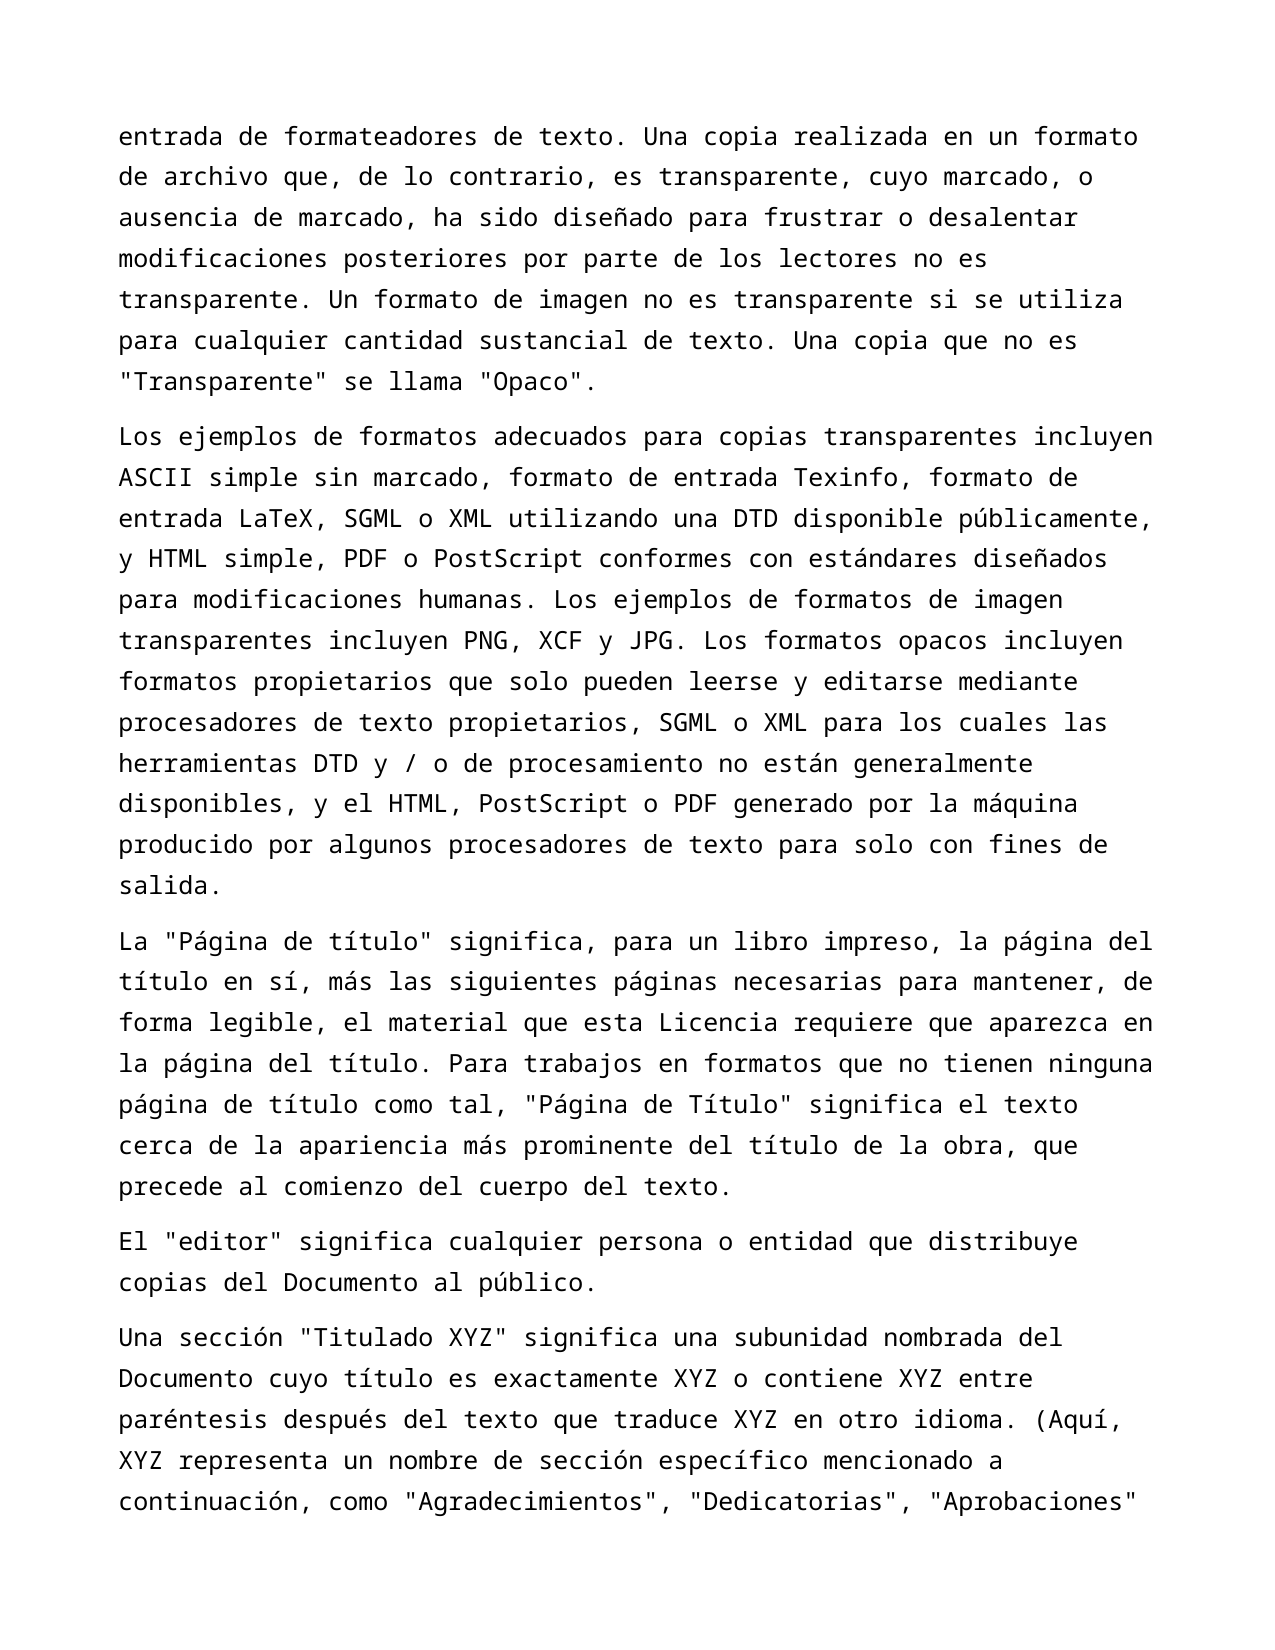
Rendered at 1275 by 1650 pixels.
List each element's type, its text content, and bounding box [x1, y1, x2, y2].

text Los ejemplos de formatos adecuados para copias transparentes incluyen ASCII simple sin marcado, formato de entrada Texinfo, formato de entrada LaTeX, SGML o XML utilizando una DTD disponible públicamente, y HTML simple, PDF o PostScript conformes con estándares diseñados para modificaciones humanas. Los ejemplos de formatos de imagen transparentes incluyen PNG, XCF y JPG. Los formatos opacos incluyen formatos propietarios que solo pueden leerse y editarse mediante procesadores de texto propietarios, SGML o XML para los cuales las herramientas DTD y / o de procesamiento no están generalmente disponibles, y el HTML, PostScript o PDF generado por la máquina producido por algunos procesadores de texto para solo con fines de salida. [118, 418, 1157, 902]
text El "editor" significa cualquier persona o entidad que distribuye copias del Documento al público. [118, 1223, 1157, 1298]
text entrada de formateadores de texto. Una copia realizada en un formato de archivo que, de lo contrario, es transparente, cuyo marcado, o ausencia de marcado, ha sido diseñado para frustrar o desalentar modificaciones posteriores por parte de los lectores no es transparente. Un formato de imagen no es transparente si se utiliza para cualquier cantidad sustancial de texto. Una copia que no es "Transparente" se llama "Opaco". [118, 118, 1157, 397]
text La "Página de título" significa, para un libro impreso, la página del título en sí, más las siguientes páginas necesarias para mantener, de forma legible, el material que esta Licencia requiere que aparezca en la página del título. Para trabajos en formatos que no tienen ninguna página de título como tal, "Página de Título" significa el texto cerca de la apariencia más prominente del título de la obra, que precede al comienzo del cuerpo del texto. [118, 923, 1157, 1202]
text Una sección "Titulado XYZ" significa una subunidad nombrada del Documento cuyo título es exactamente XYZ o contiene XYZ entre paréntesis después del texto que traduce XYZ en otro idioma. (Aquí, XYZ representa un nombre de sección específico mencionado a continuación, como "Agradecimientos", "Dedicatorias", "Aprobaciones" [118, 1320, 1157, 1517]
